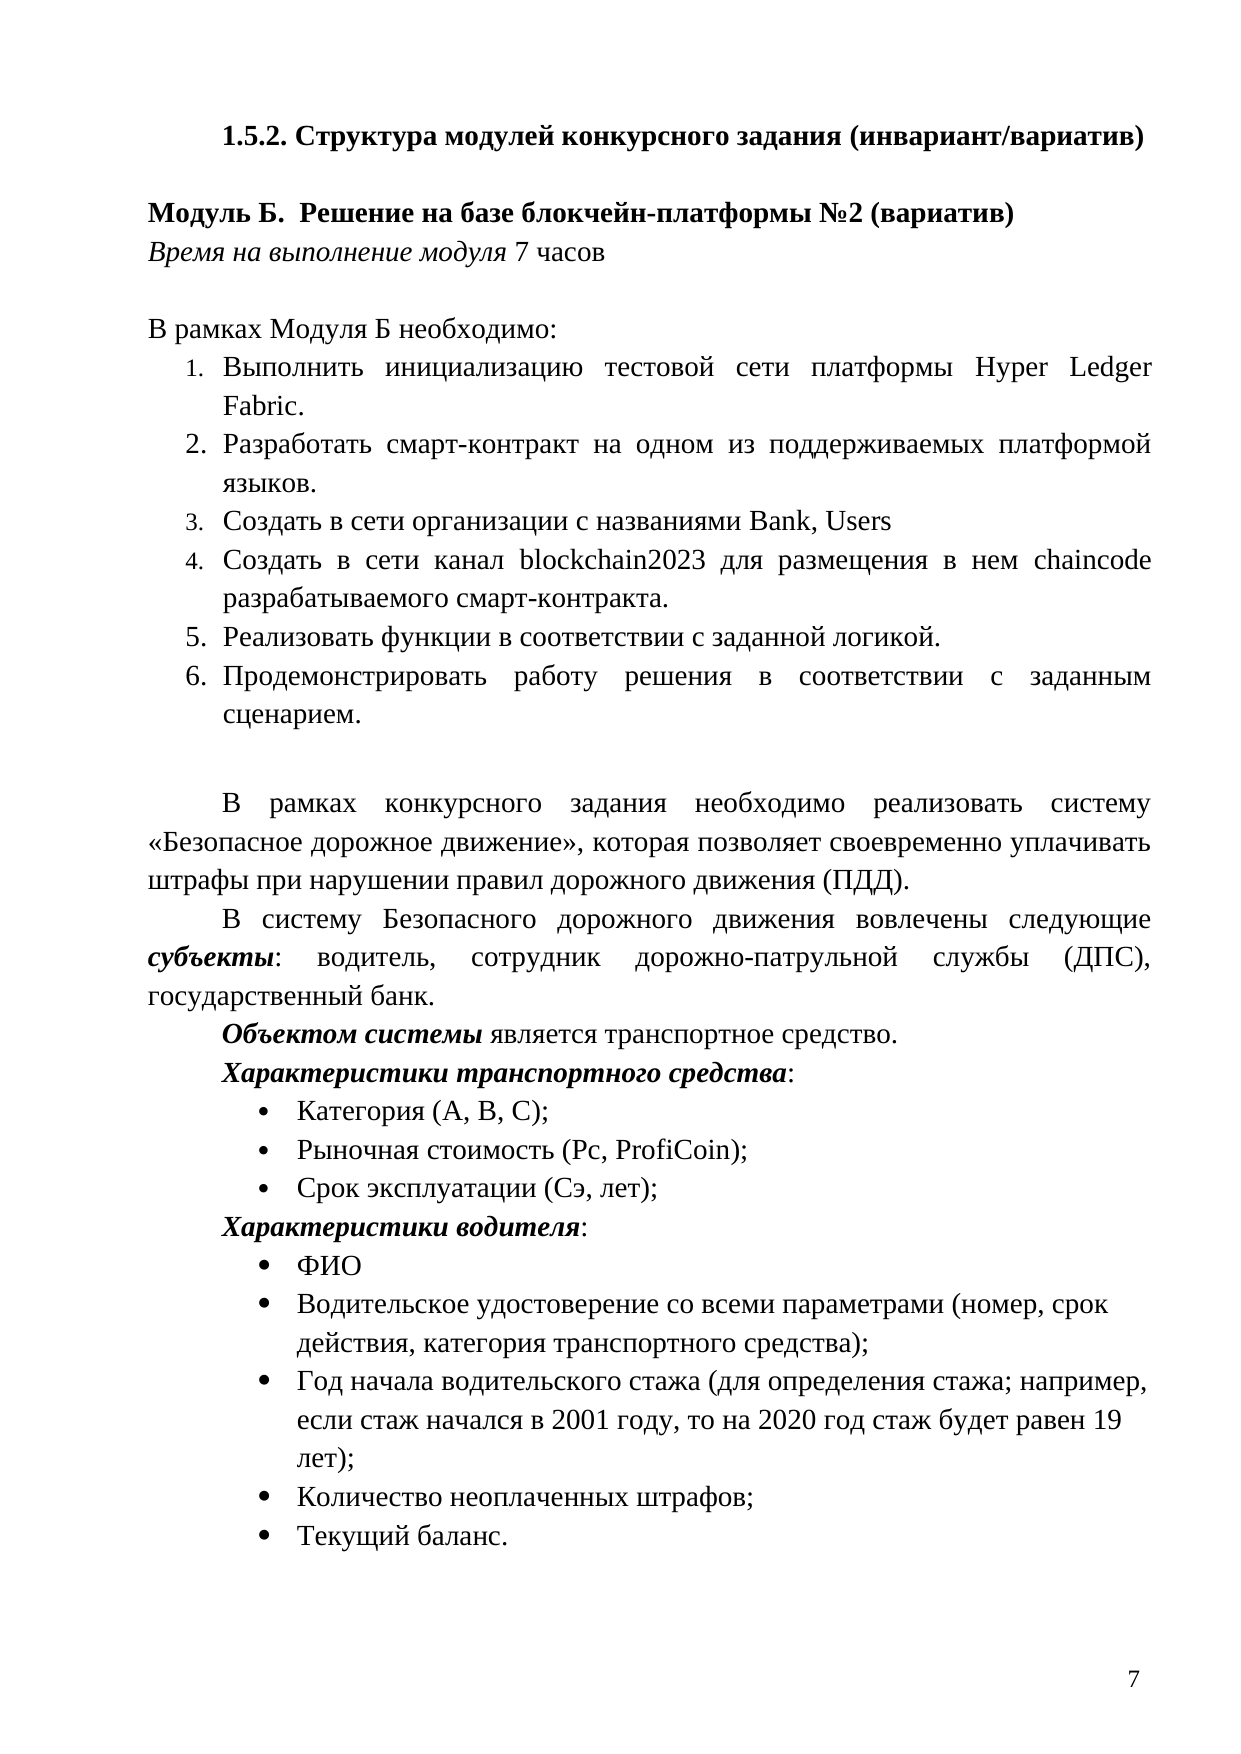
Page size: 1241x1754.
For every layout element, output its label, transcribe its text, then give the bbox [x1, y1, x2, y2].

list Продемонстрировать работу решения в соответствии с заданным сценарием. [185, 658, 1152, 730]
list Реализовать функции в соответствии с заданной логикой. [185, 619, 1152, 653]
text В рамках конкурсного задания необходимо реализовать систему «Безопасное дорожное движение», которая позволяет своевременно уплачивать штрафы при нарушении правил дорожного движения (ПДД). [148, 785, 1152, 896]
text Объектом системы является транспортное средство. [148, 1016, 1152, 1050]
list Выполнить инициализацию тестовой сети платформы Hyper Ledger Fabric. [185, 349, 1152, 421]
list Создать в сети организации с названиями Bank, Users [185, 503, 1152, 537]
list Категория (A, B, C); [259, 1093, 1152, 1127]
text Время на выполнение модуля 7 часов [148, 234, 1152, 267]
list Водительское удостоверение со всеми параметрами (номер, срок действия, категория транспортного средства); [259, 1286, 1152, 1358]
text Характеристики транспортного средства: [148, 1055, 1152, 1088]
text В систему Безопасного дорожного движения вовлечены следующие субъекты: водитель, сотрудник дорожно-патрульной службы (ДПС), государственный банк. [148, 901, 1152, 1011]
list ФИО [259, 1248, 1152, 1281]
text В рамках Модуля Б необходимо: [148, 311, 1152, 344]
list Количество неоплаченных штрафов; [259, 1479, 1152, 1513]
list Текущий баланс. [259, 1518, 1152, 1551]
list Рыночная стоимость (Рс, ProfiCoin); [259, 1132, 1152, 1166]
list Разработать смарт-контракт на одном из поддерживаемых платформой языков. [185, 426, 1152, 498]
list Год начала водительского стажа (для определения стажа; например, если стаж начался в 2001 году, то на 2020 год стаж будет равен 19 лет); [259, 1363, 1152, 1474]
text Модуль Б. Решение на базе блокчейн-платформы №2 (вариатив) [148, 195, 1152, 229]
text Характеристики водителя: [148, 1209, 1152, 1243]
subtitle 1.5.2. Структура модулей конкурсного задания (инвариант/вариатив) [148, 118, 1152, 152]
list Срок эксплуатации (Сэ, лет); [259, 1171, 1152, 1204]
list Создать в сети канал blockchain2023 для размещения в нем chaincode разрабатываемого смарт-контракта. [185, 542, 1152, 614]
